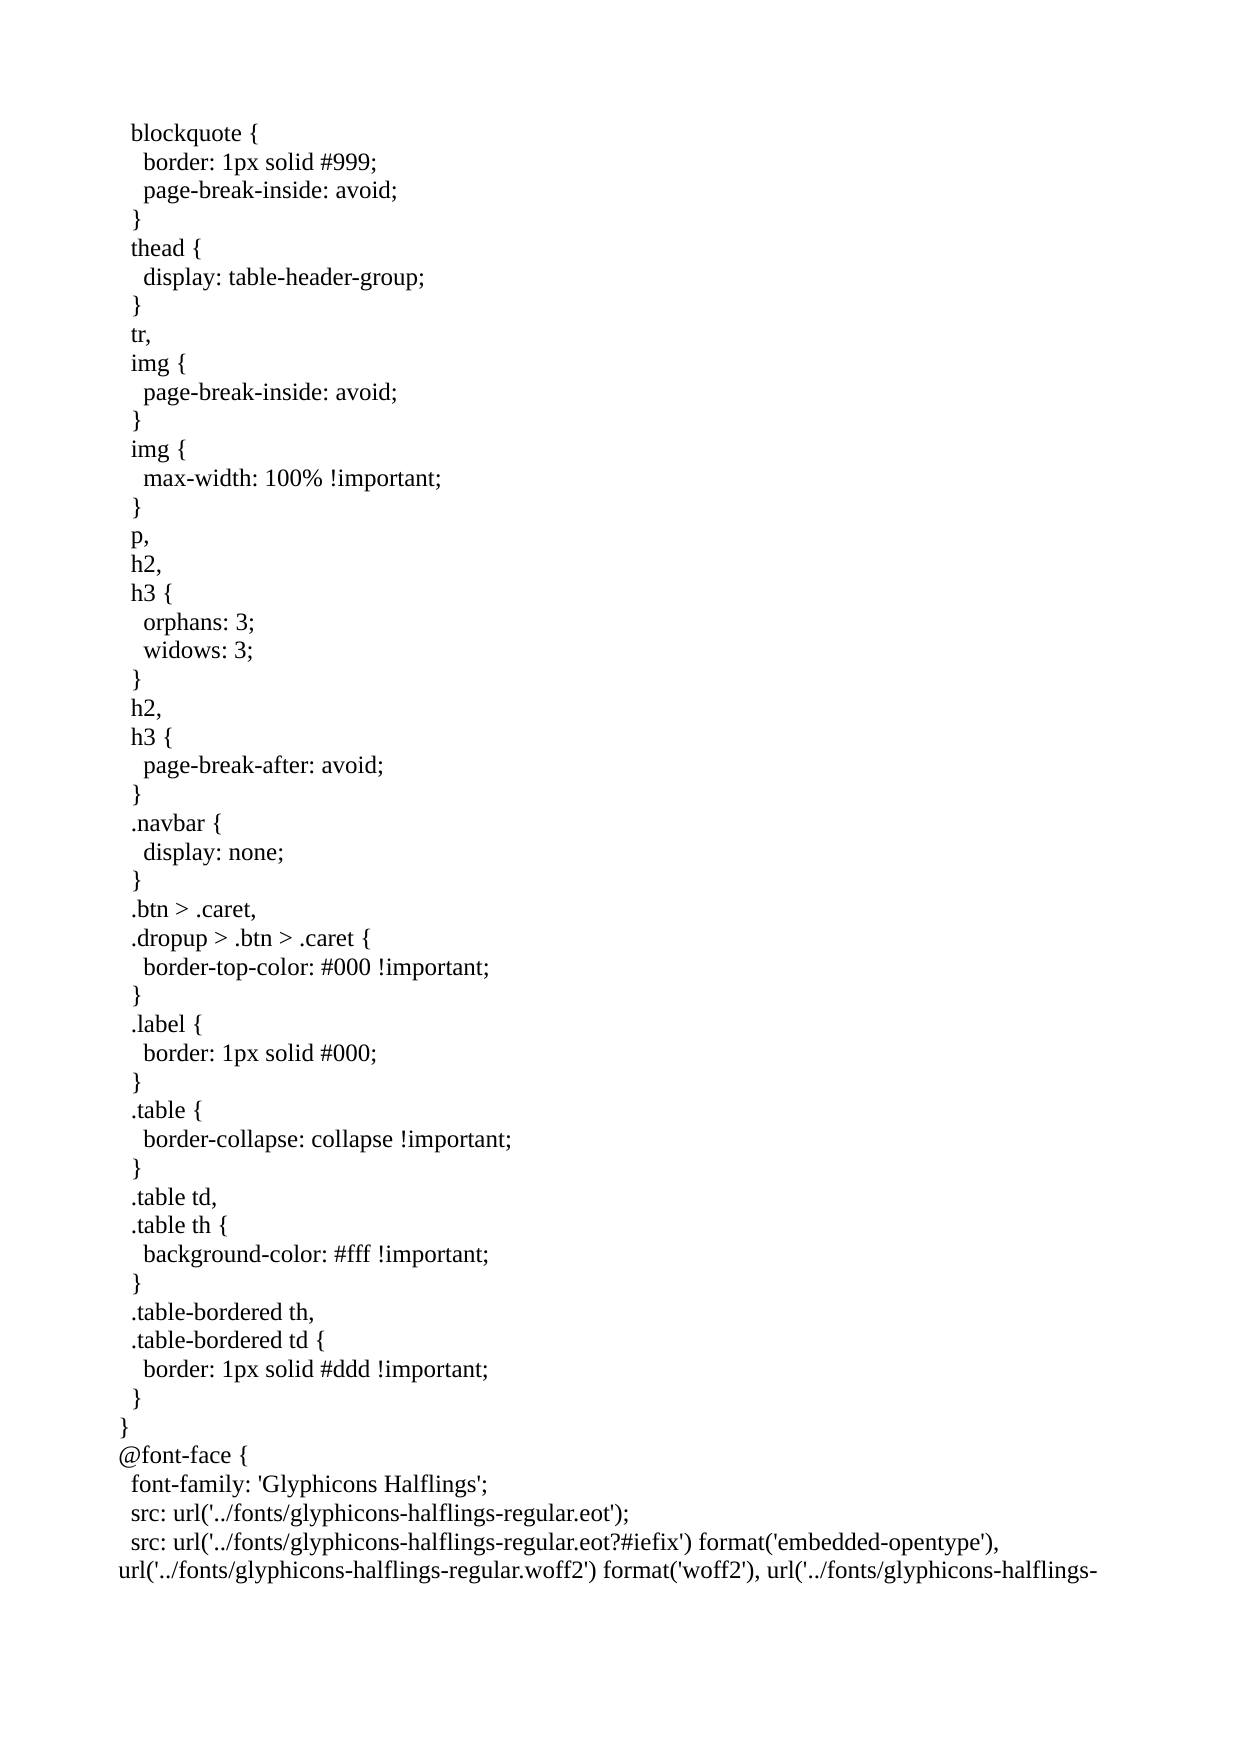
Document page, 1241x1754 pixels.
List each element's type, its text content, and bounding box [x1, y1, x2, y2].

text max-width: 100% !important; [118, 463, 1122, 492]
text } [118, 1067, 1122, 1096]
text display: none; [118, 837, 1122, 866]
text border-top-color: #000 !important; [118, 952, 1122, 981]
text .table { [118, 1096, 1122, 1124]
text img { [118, 434, 1122, 463]
text blockquote { [118, 118, 1122, 147]
text .table th { [118, 1211, 1122, 1239]
text } [118, 492, 1122, 521]
text h3 { [118, 578, 1122, 607]
text display: table-header-group; [118, 262, 1122, 291]
text } [118, 866, 1122, 894]
text .table-bordered th, [118, 1297, 1122, 1326]
text border: 1px solid #999; [118, 147, 1122, 176]
text page-break-after: avoid; [118, 751, 1122, 779]
text border: 1px solid #000; [118, 1038, 1122, 1067]
text .btn > .caret, [118, 894, 1122, 923]
text page-break-inside: avoid; [118, 176, 1122, 204]
text p, [118, 521, 1122, 549]
text .navbar { [118, 808, 1122, 837]
text src: url('../fonts/glyphicons-halflings-regular.eot?#iefix') format('embedded-opentype'), url('../fonts/glyphicons-halflings-regular.woff2') format('woff2'), url('../fonts/glyphicons-halflings- [118, 1527, 1122, 1584]
text } [118, 664, 1122, 693]
text } [118, 291, 1122, 319]
text } [118, 1412, 1122, 1441]
text orphans: 3; [118, 607, 1122, 636]
text } [118, 1268, 1122, 1297]
text thead { [118, 233, 1122, 262]
text @font-face { [118, 1441, 1122, 1469]
text h2, [118, 693, 1122, 722]
text src: url('../fonts/glyphicons-halflings-regular.eot'); [118, 1498, 1122, 1527]
text } [118, 406, 1122, 434]
text .dropup > .btn > .caret { [118, 923, 1122, 952]
text } [118, 779, 1122, 808]
text widows: 3; [118, 636, 1122, 664]
text page-break-inside: avoid; [118, 377, 1122, 406]
text .table-bordered td { [118, 1326, 1122, 1354]
text .label { [118, 1009, 1122, 1038]
text border-collapse: collapse !important; [118, 1124, 1122, 1153]
text h2, [118, 549, 1122, 578]
text } [118, 1383, 1122, 1412]
text font-family: 'Glyphicons Halflings'; [118, 1469, 1122, 1498]
text background-color: #fff !important; [118, 1239, 1122, 1268]
text } [118, 204, 1122, 233]
text tr, [118, 319, 1122, 348]
text .table td, [118, 1182, 1122, 1211]
text } [118, 1153, 1122, 1182]
text img { [118, 348, 1122, 377]
text border: 1px solid #ddd !important; [118, 1354, 1122, 1383]
text h3 { [118, 722, 1122, 751]
text } [118, 981, 1122, 1009]
